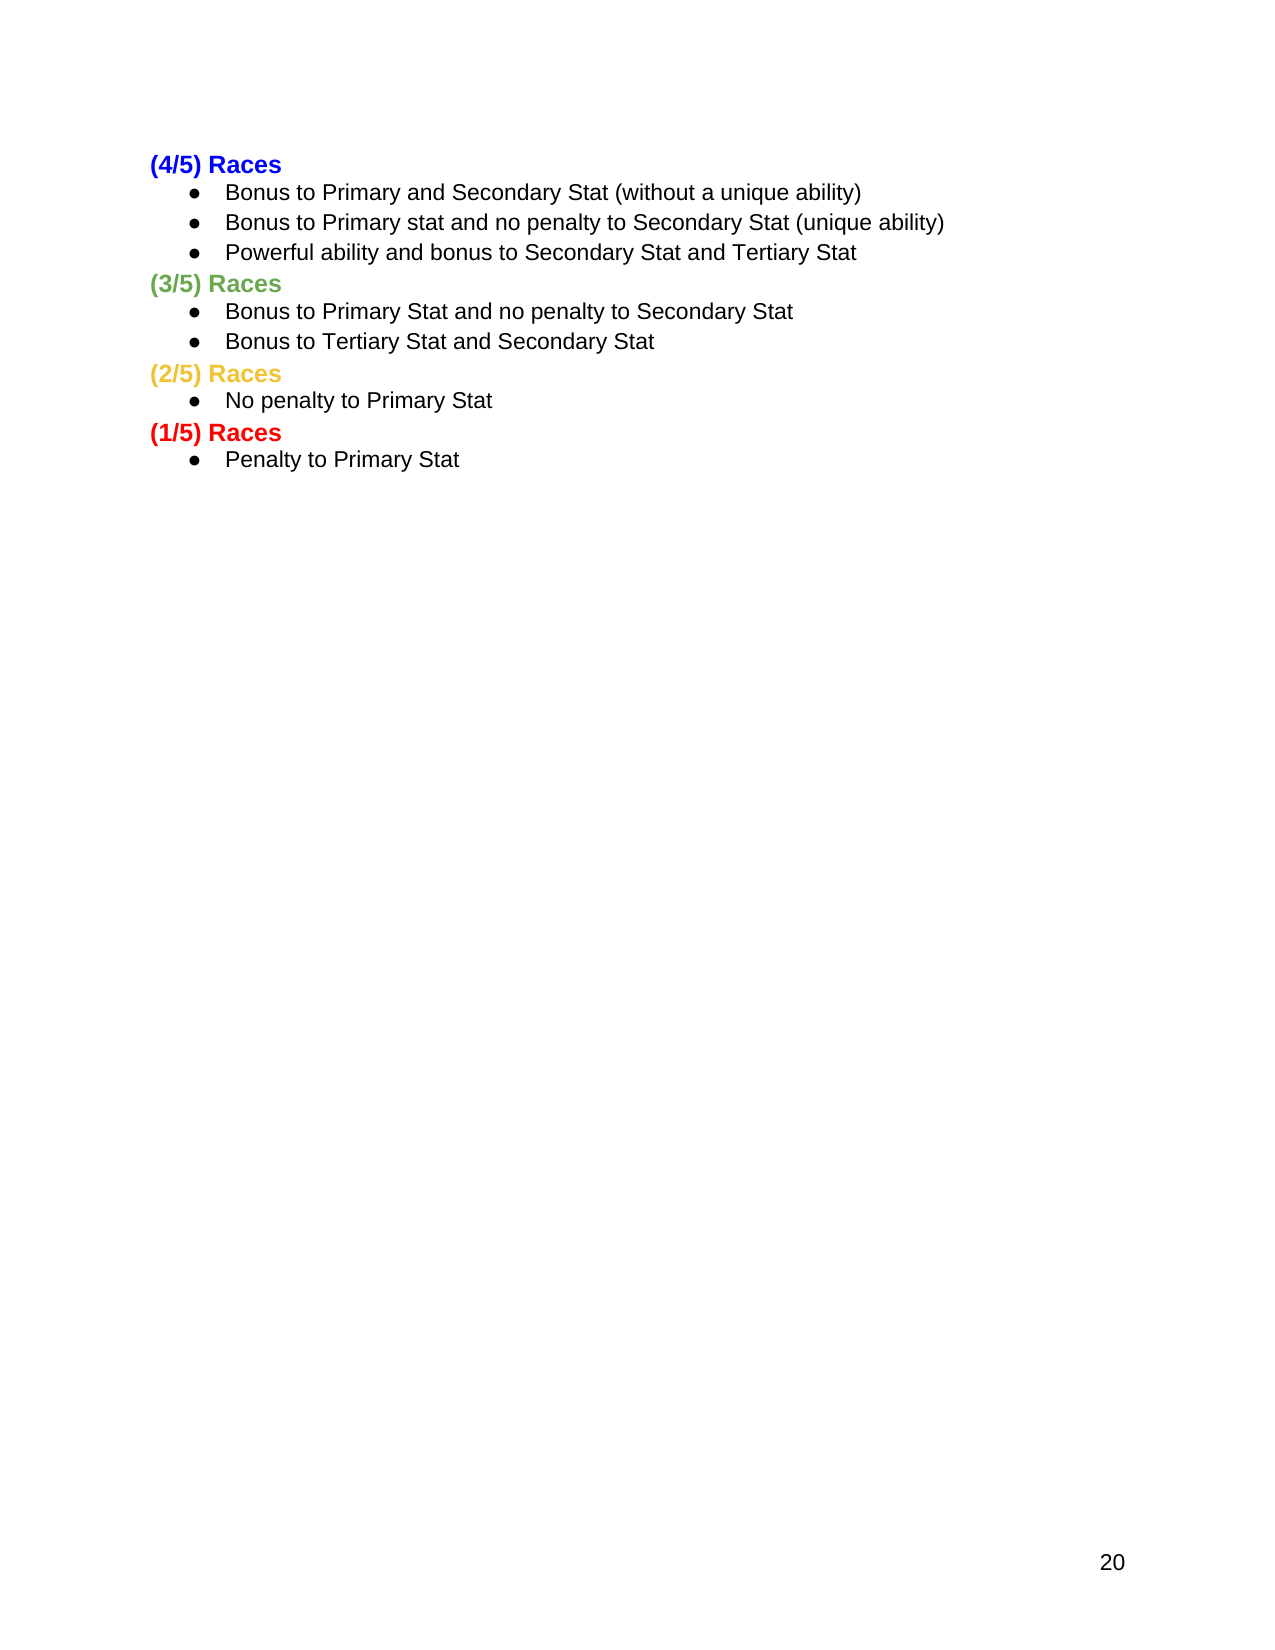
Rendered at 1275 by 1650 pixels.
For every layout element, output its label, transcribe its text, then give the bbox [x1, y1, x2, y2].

list No penalty to Primary Stat [187, 387, 1125, 414]
subtitle (3/5) Races [150, 269, 1125, 298]
list Bonus to Tertiary Stat and Secondary Stat [187, 328, 1125, 355]
list Bonus to Primary Stat and no penalty to Secondary Stat [187, 298, 1125, 324]
list Bonus to Primary and Secondary Stat (without a unique ability) [187, 179, 1125, 205]
list Powerful ability and bonus to Secondary Stat and Tertiary Stat [187, 239, 1125, 266]
list Bonus to Primary stat and no penalty to Secondary Stat (unique ability) [187, 209, 1125, 235]
list Penalty to Primary Stat [187, 446, 1125, 473]
subtitle (4/5) Races [150, 150, 1125, 179]
subtitle (2/5) Races [150, 358, 1125, 387]
subtitle (1/5) Races [150, 417, 1125, 446]
